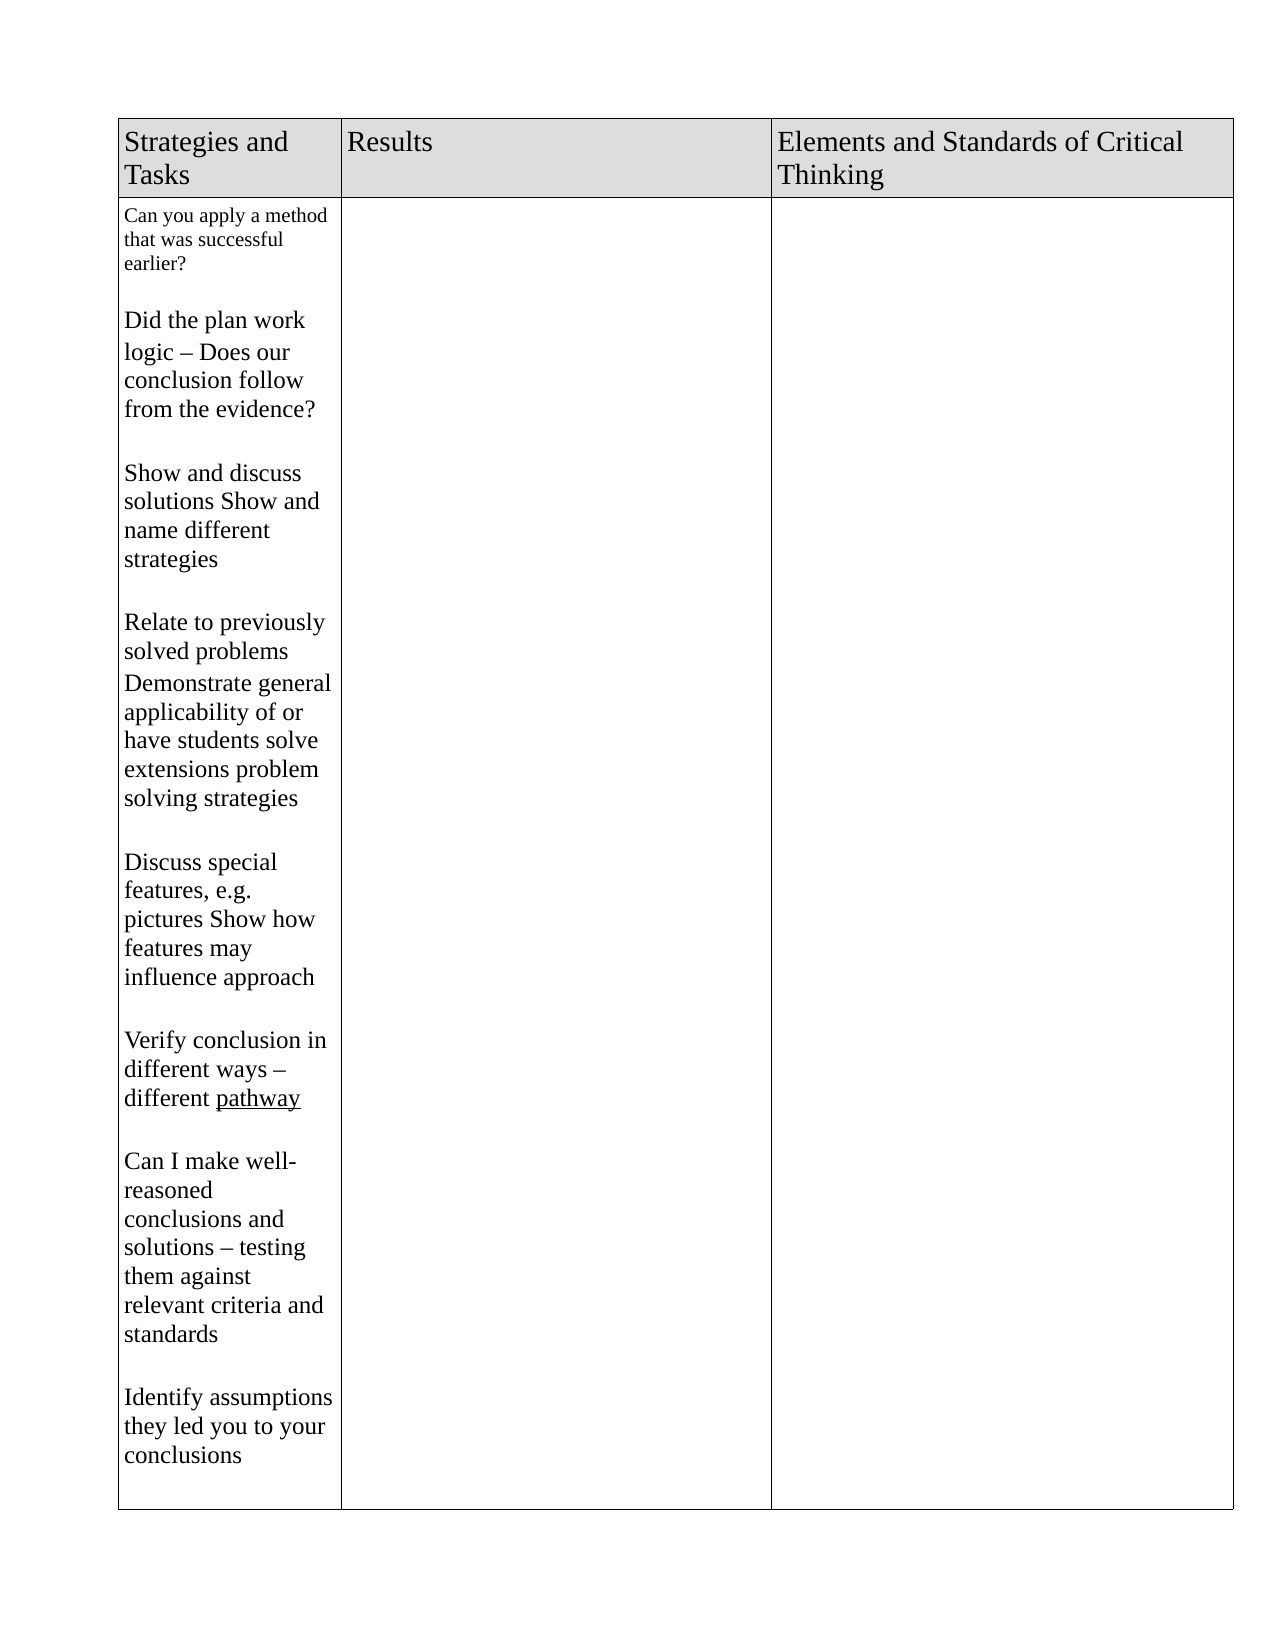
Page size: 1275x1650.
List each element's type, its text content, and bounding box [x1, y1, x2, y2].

table_header Elements and Standards of Critical Thinking [772, 119, 1233, 197]
table_cell Can you apply a method that was successful earlier? Did the plan work logic – Does our conclusion follow from the evidence? Show and discuss solutions Show and name different strategies Relate to previously solved problems Demonstrate general applicability of or have students solve extensions problem solving strategies Discuss special features, e.g. pictures Show how features may influence approach Verify conclusion in different ways – different pathway Can I make well-reasoned conclusions and solutions – testing them against relevant criteria and standards Identify assumptions they led you to your conclusions [119, 198, 341, 1509]
table_header Results [342, 119, 771, 197]
table_header Strategies and Tasks [119, 119, 341, 197]
table_cell [772, 198, 1233, 1509]
table_cell [342, 198, 771, 1509]
